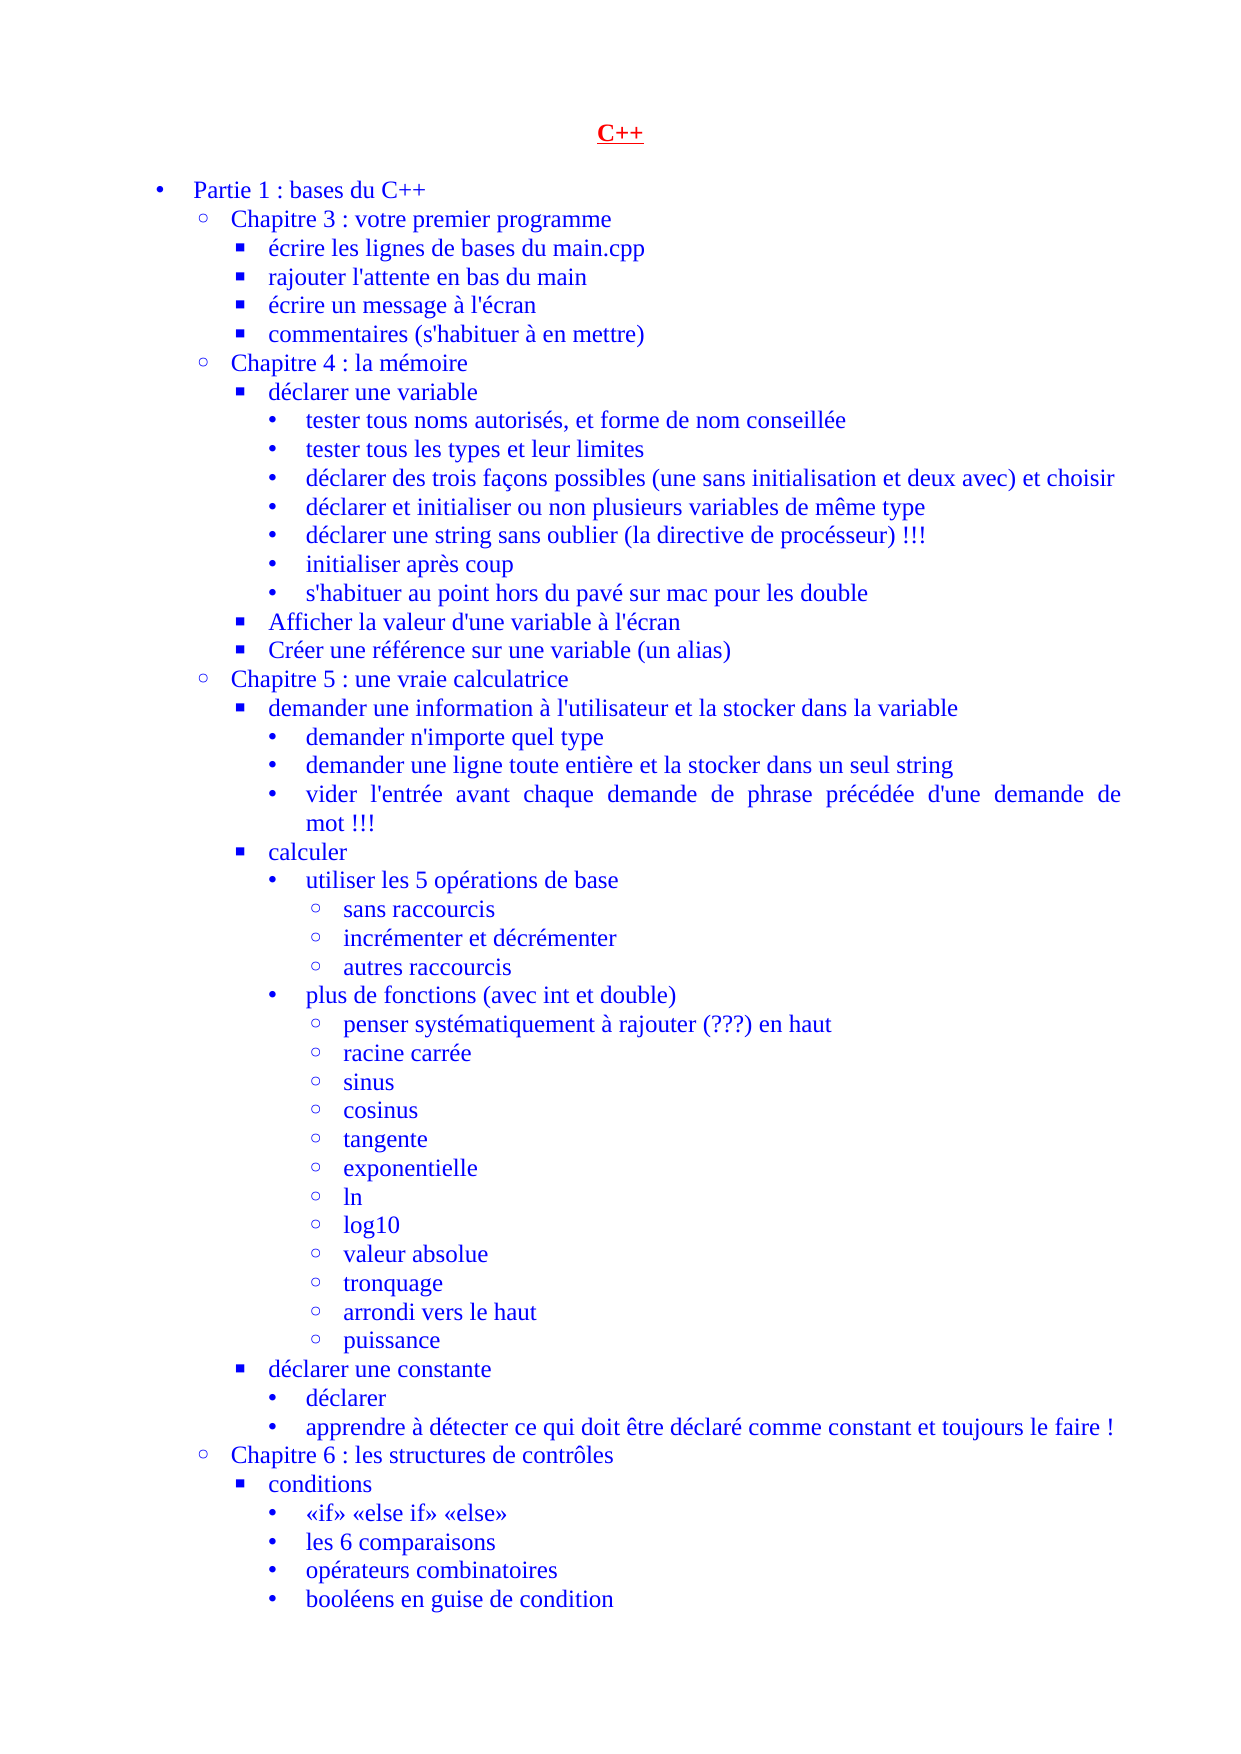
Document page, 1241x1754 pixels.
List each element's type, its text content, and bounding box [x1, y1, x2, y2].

list tangente [306, 1124, 1122, 1153]
list opérateurs combinatoires [268, 1556, 1122, 1584]
list log10 [306, 1211, 1122, 1239]
list déclarer [268, 1383, 1122, 1412]
list commentaires (s'habituer à en mettre) [231, 319, 1122, 348]
list sinus [306, 1067, 1122, 1096]
list les 6 comparaisons [268, 1527, 1122, 1556]
list utiliser les 5 opérations de base [268, 866, 1122, 894]
list booléens en guise de condition [268, 1584, 1122, 1613]
list plus de fonctions (avec int et double) [268, 981, 1122, 1009]
list ln [306, 1182, 1122, 1211]
list s'habituer au point hors du pavé sur mac pour les double [268, 578, 1122, 607]
list valeur absolue [306, 1239, 1122, 1268]
list penser systématiquement à rajouter (???) en haut [306, 1009, 1122, 1038]
list exponentielle [306, 1153, 1122, 1182]
list tester tous les types et leur limites [268, 434, 1122, 463]
list demander n'importe quel type [268, 722, 1122, 751]
text C++ [118, 118, 1122, 147]
list déclarer des trois façons possibles (une sans initialisation et deux avec) et choisir [268, 463, 1122, 492]
list Chapitre 5 : une vraie calculatrice [193, 664, 1122, 693]
list Chapitre 4 : la mémoire [193, 348, 1122, 377]
list tronquage [306, 1268, 1122, 1297]
list écrire un message à l'écran [231, 291, 1122, 319]
list Afficher la valeur d'une variable à l'écran [231, 607, 1122, 636]
list déclarer une variable [231, 377, 1122, 406]
list tester tous noms autorisés, et forme de nom conseillée [268, 406, 1122, 434]
list Chapitre 6 : les structures de contrôles [193, 1441, 1122, 1469]
list «if» «else if» «else» [268, 1498, 1122, 1527]
list apprendre à détecter ce qui doit être déclaré comme constant et toujours le faire ! [268, 1412, 1122, 1441]
list rajouter l'attente en bas du main [231, 262, 1122, 291]
list calculer [231, 837, 1122, 866]
list puissance [306, 1326, 1122, 1354]
list écrire les lignes de bases du main.cpp [231, 233, 1122, 262]
list cosinus [306, 1096, 1122, 1124]
list racine carrée [306, 1038, 1122, 1067]
list déclarer une string sans oublier (la directive de procésseur) !!! [268, 521, 1122, 549]
list initialiser après coup [268, 549, 1122, 578]
list Créer une référence sur une variable (un alias) [231, 636, 1122, 664]
list autres raccourcis [306, 952, 1122, 981]
list vider l'entrée avant chaque demande de phrase précédée d'une demande de mot !!! [268, 779, 1122, 837]
list déclarer et initialiser ou non plusieurs variables de même type [268, 492, 1122, 521]
list arrondi vers le haut [306, 1297, 1122, 1326]
list déclarer une constante [231, 1354, 1122, 1383]
list Partie 1 : bases du C++ [156, 176, 1122, 204]
list demander une ligne toute entière et la stocker dans un seul string [268, 751, 1122, 779]
list Chapitre 3 : votre premier programme [193, 204, 1122, 233]
list sans raccourcis [306, 894, 1122, 923]
list conditions [231, 1469, 1122, 1498]
list incrémenter et décrémenter [306, 923, 1122, 952]
list demander une information à l'utilisateur et la stocker dans la variable [231, 693, 1122, 722]
